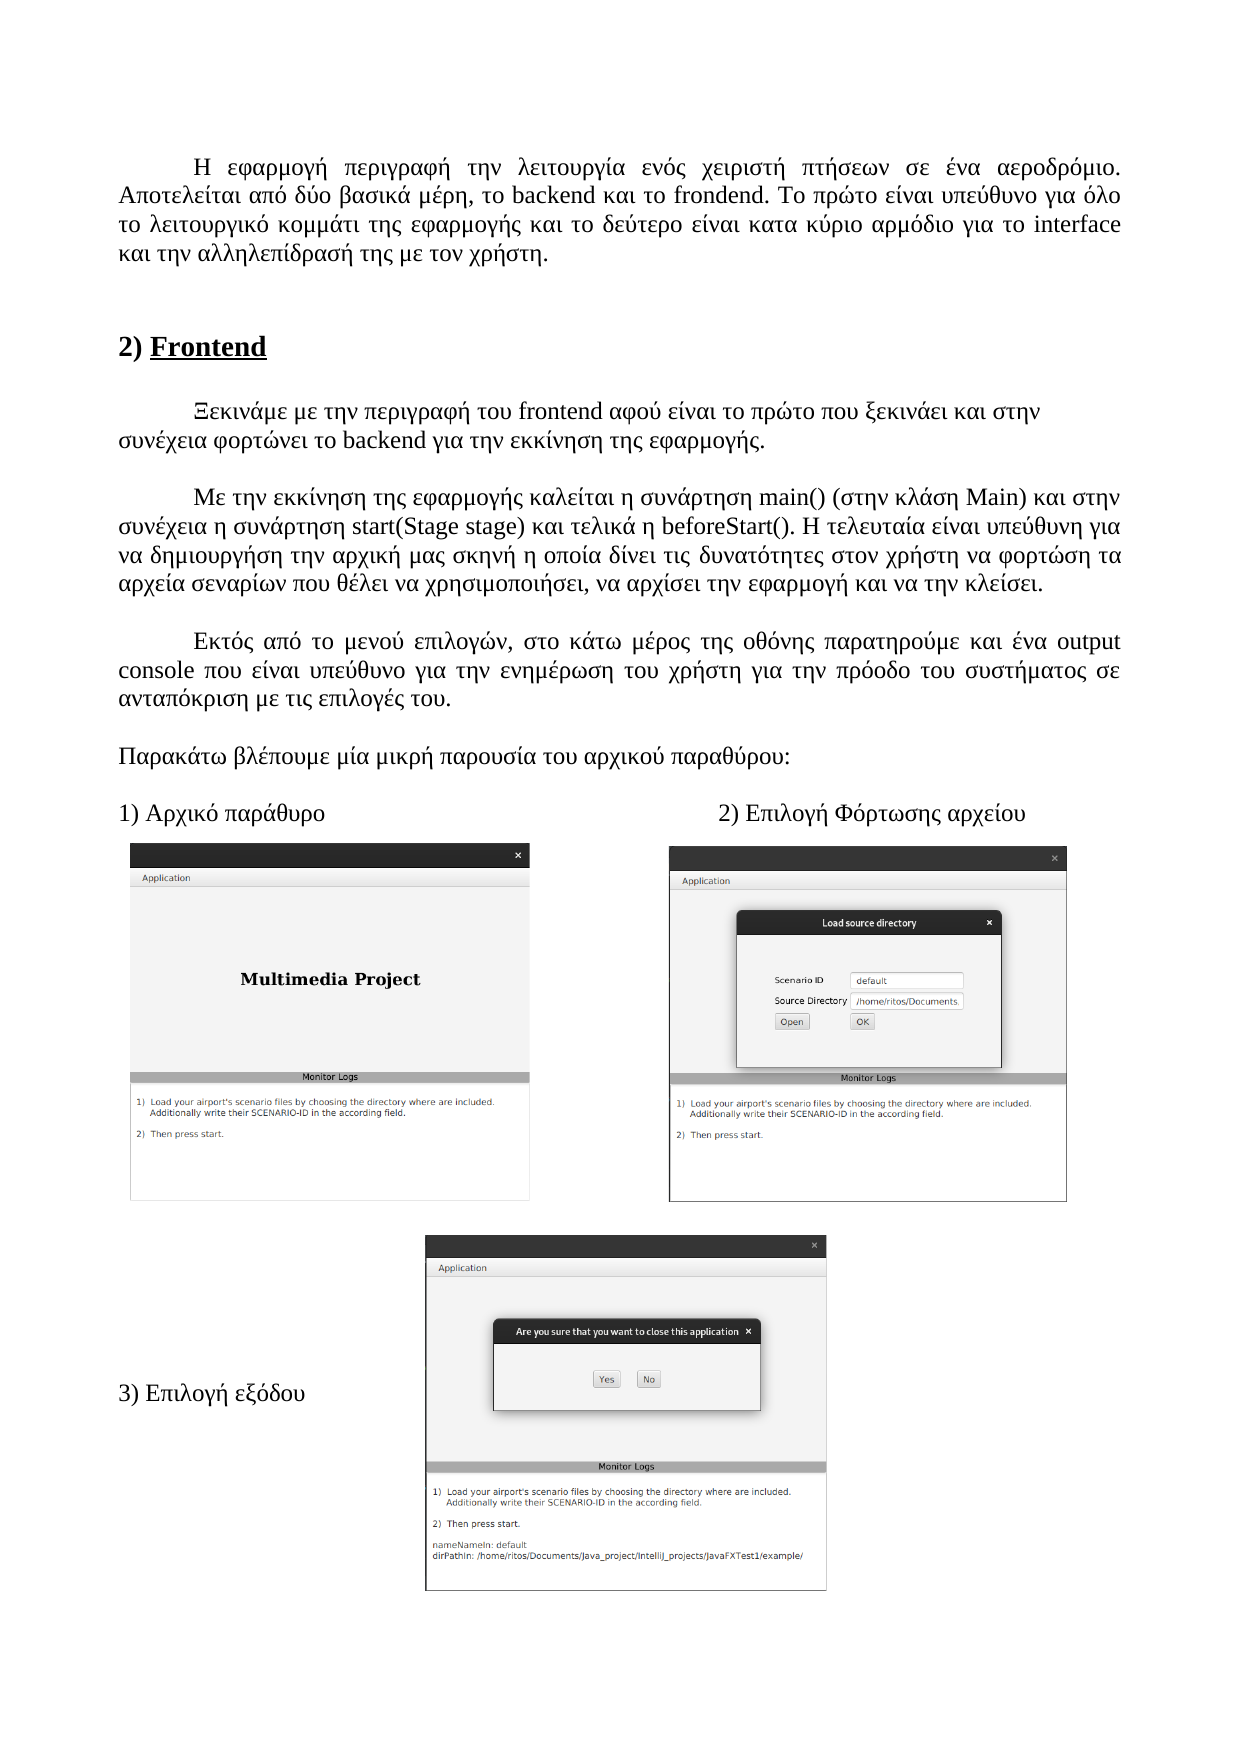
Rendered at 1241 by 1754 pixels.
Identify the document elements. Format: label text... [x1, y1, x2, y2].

picture [130, 843, 530, 1201]
text Με την εκκίνηση της εφαρμογής καλείται η συνάρτηση main() (στην κλάση Main) και στην συνέχεια η συνάρτηση start(Stage stage) και τελικά η beforeStart(). Η τελευταία είναι υπεύθυνη για να δημιουργήση την αρχική μας σκηνή η οποία δίνει τις δυνατότητες στον χρήστη να φορτώση τα αρχεία σεναρίων που θέλει να χρησιμοποιήσει, να αρχίσει την εφαρμογή και να την κλείσει. [118, 482, 1122, 597]
text 1) Αρχικό παράθυρο 2) Επιλογή Φόρτωσης αρχείου [118, 798, 1122, 827]
picture [425, 1235, 827, 1591]
text Παρακάτω βλέπουμε μία μικρή παρουσία του αρχικού παραθύρου: [118, 741, 1122, 770]
picture [668, 846, 1067, 1202]
text Εκτός από το μενού επιλογών, στο κάτω μέρος της οθόνης παρατηρούμε και ένα output console που είναι υπεύθυνο για την ενημέρωση του χρήστη για την πρόοδο του συστήματος σε ανταπόκριση με τις επιλογές του. [118, 626, 1122, 712]
text 2) Frontend [118, 329, 1122, 362]
text Ξεκινάμε με την περιγραφή του frontend αφού είναι το πρώτο που ξεκινάει και στην συνέχεια φορτώνει το backend για την εκκίνηση της εφαρμογής. [118, 396, 1122, 453]
text [827, 1378, 1122, 1407]
text Η εφαρμογή περιγραφή την λειτουργία ενός χειριστή πτήσεων σε ένα αεροδρόμιο. Αποτελείται από δύο βασικά μέρη, το backend και το frondend. Το πρώτο είναι υπεύθυνο για όλο το λειτουργικό κομμάτι της εφαρμογής και το δεύτερο είναι κατα κύριο αρμόδιο για το interface και την αλληλεπίδρασή της με τον χρήστη. [118, 152, 1122, 267]
text 3) Επιλογή εξόδου [118, 1378, 425, 1407]
